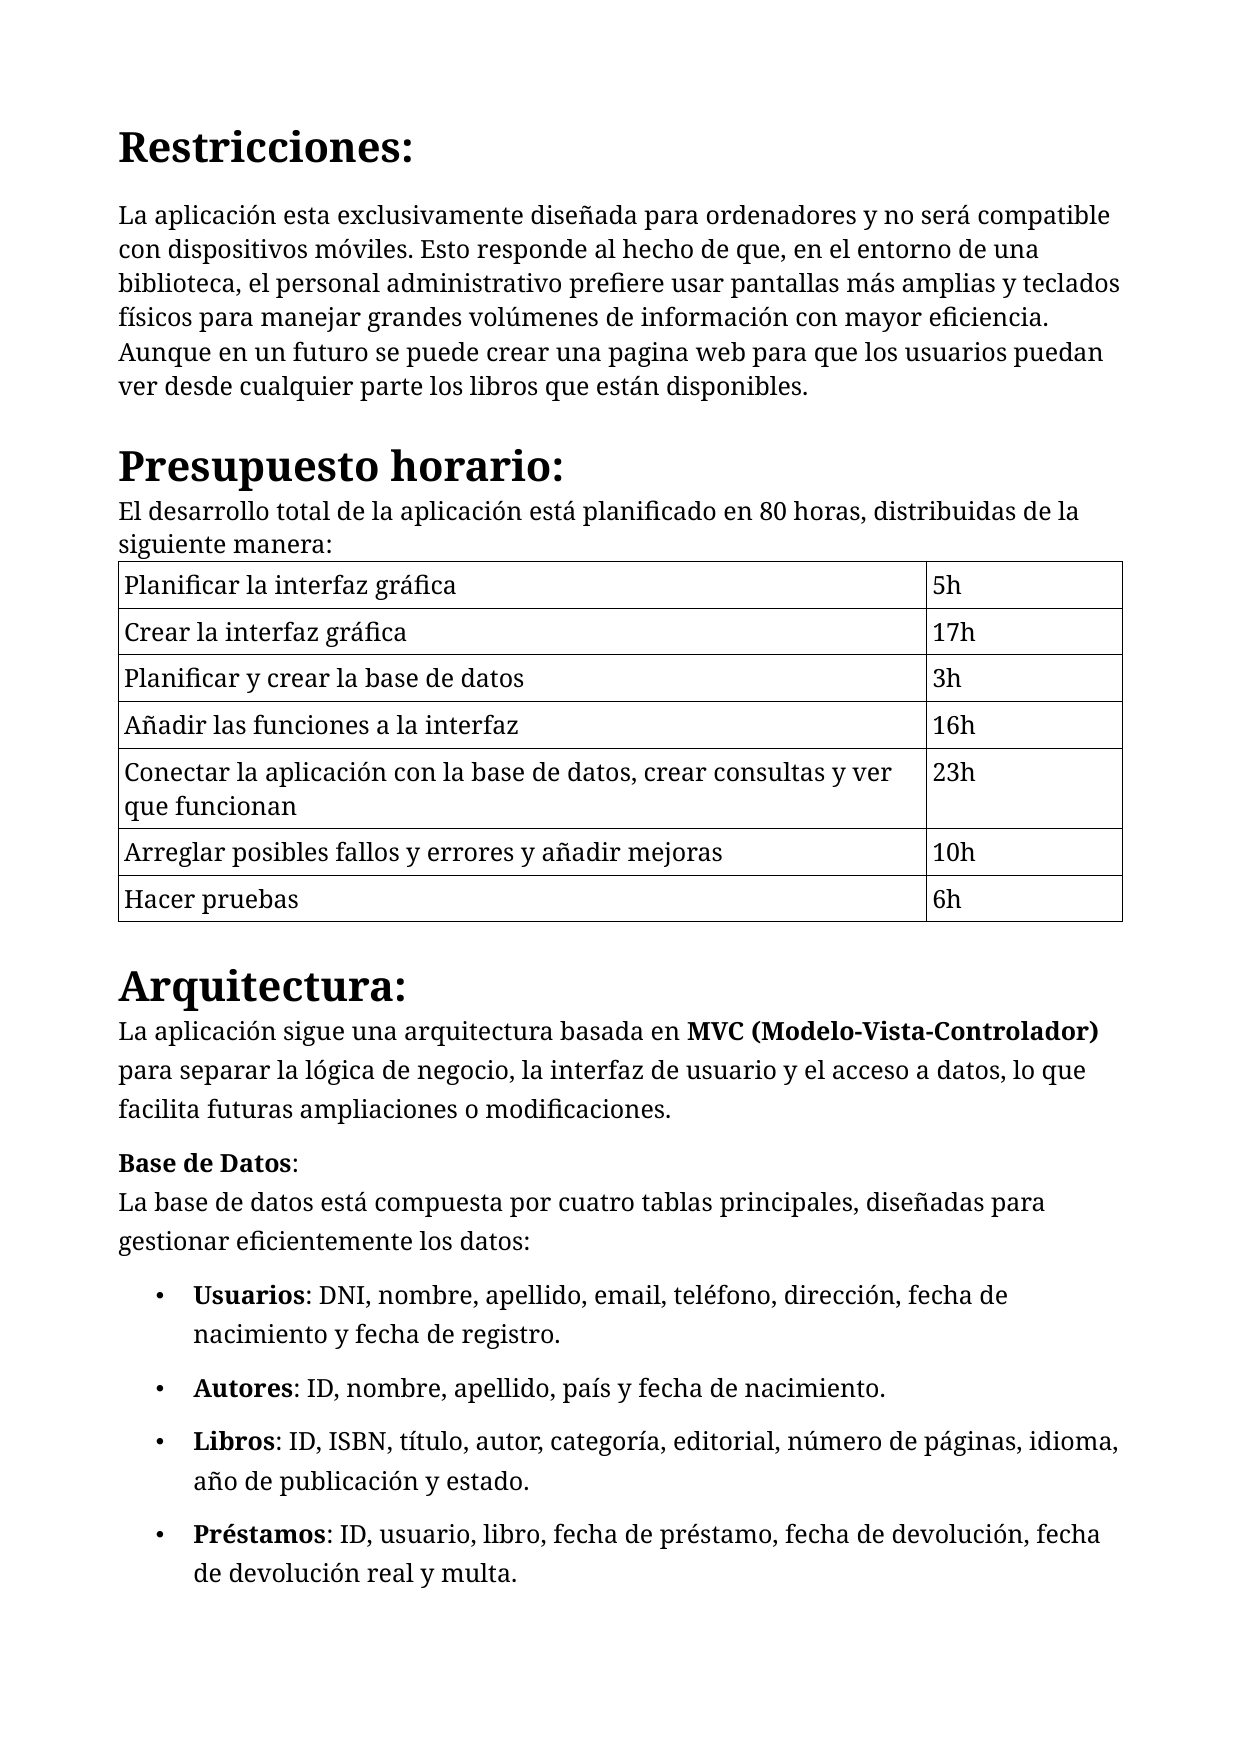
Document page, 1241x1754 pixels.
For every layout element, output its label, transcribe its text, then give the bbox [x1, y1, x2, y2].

list Autores: ID, nombre, apellido, país y fecha de nacimiento. [156, 1370, 1122, 1404]
table_cell 23h [927, 749, 1122, 828]
list Libros: ID, ISBN, título, autor, categoría, editorial, número de páginas, idioma, año de publicación y estado. [156, 1424, 1122, 1497]
text Aunque en un futuro se puede crear una pagina web para que los usuarios puedan ver desde cualquier parte los libros que están disponibles. [118, 334, 1122, 402]
text La aplicación esta exclusivamente diseñada para ordenadores y no será compatible con dispositivos móviles. Esto responde al hecho de que, en el entorno de una biblioteca, el personal administrativo prefiere usar pantallas más amplias y teclados físicos para manejar grandes volúmenes de información con mayor eficiencia. [118, 198, 1122, 334]
text Presupuesto horario: [118, 436, 1122, 493]
list Usuarios: DNI, nombre, apellido, email, teléfono, dirección, fecha de nacimiento y fecha de registro. [156, 1277, 1122, 1351]
table_cell 6h [927, 876, 1122, 921]
text La aplicación sigue una arquitectura basada en MVC (Modelo-Vista-Controlador) para separar la lógica de negocio, la interfaz de usuario y el acceso a datos, lo que facilita futuras ampliaciones o modificaciones. [118, 1013, 1122, 1126]
table_header 5h [927, 562, 1122, 608]
table_cell Hacer pruebas [119, 876, 926, 921]
table_cell Planificar y crear la base de datos [119, 655, 926, 701]
table_cell 10h [927, 829, 1122, 875]
table_cell 3h [927, 655, 1122, 701]
list Préstamos: ID, usuario, libro, fecha de préstamo, fecha de devolución, fecha de devolución real y multa. [156, 1517, 1122, 1590]
table_header Planificar la interfaz gráfica [119, 562, 926, 608]
table_cell 16h [927, 702, 1122, 747]
table_cell Conectar la aplicación con la base de datos, crear consultas y ver que funcionan [119, 749, 926, 828]
table_cell Añadir las funciones a la interfaz [119, 702, 926, 747]
table_cell Arreglar posibles fallos y errores y añadir mejoras [119, 829, 926, 875]
text El desarrollo total de la aplicación está planificado en 80 horas, distribuidas de la siguiente manera: [118, 493, 1122, 561]
text Base de Datos: La base de datos está compuesta por cuatro tablas principales, diseñadas para gestionar eficientemente los datos: [118, 1145, 1122, 1258]
table_cell 17h [927, 609, 1122, 654]
text Restricciones: [118, 118, 1122, 175]
table_cell Crear la interfaz gráfica [119, 609, 926, 654]
text Arquitectura: [118, 956, 1122, 1013]
